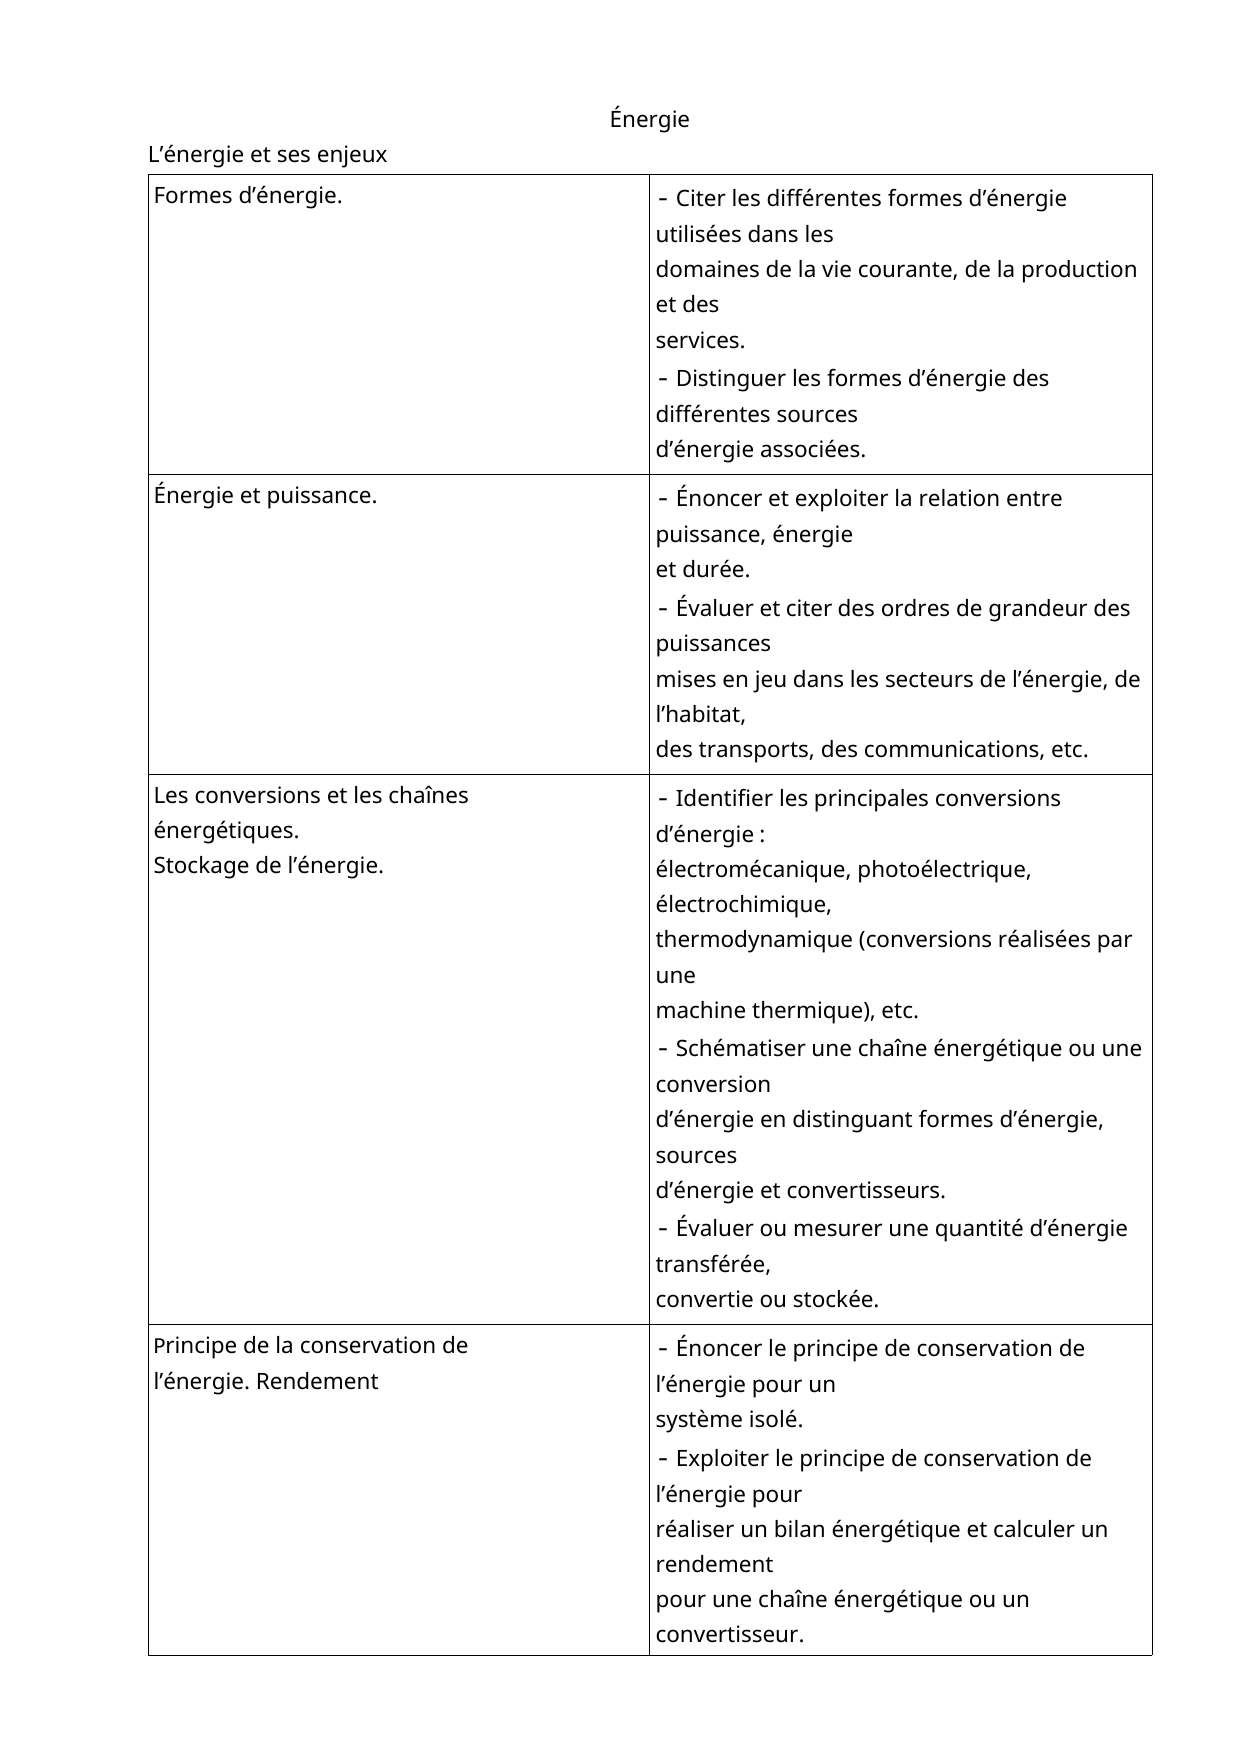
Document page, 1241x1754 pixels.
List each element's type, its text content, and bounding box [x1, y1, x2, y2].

table_header - Citer les différentes formes d’énergie utilisées dans les domaines de la vie courante, de la production et des services. - Distinguer les formes d’énergie des différentes sources d’énergie associées. [650, 175, 1152, 474]
table_cell Les conversions et les chaînes énergétiques. Stockage de l’énergie. [149, 775, 649, 1324]
table_cell - Énoncer et exploiter la relation entre puissance, énergie et durée. - Évaluer et citer des ordres de grandeur des puissances mises en jeu dans les secteurs de l’énergie, de l’habitat, des transports, des communications, etc. [650, 475, 1152, 774]
table_cell - Identifier les principales conversions d’énergie : électromécanique, photoélectrique, électrochimique, thermodynamique (conversions réalisées par une machine thermique), etc. - Schématiser une chaîne énergétique ou une conversion d’énergie en distinguant formes d’énergie, sources d’énergie et convertisseurs. - Évaluer ou mesurer une quantité d’énergie transférée, convertie ou stockée. [650, 775, 1152, 1324]
text Énergie [148, 103, 1152, 134]
table_cell Principe de la conservation de l’énergie. Rendement [149, 1325, 649, 1655]
text L’énergie et ses enjeux [148, 139, 1152, 169]
table_cell - Énoncer le principe de conservation de l’énergie pour un système isolé. - Exploiter le principe de conservation de l’énergie pour réaliser un bilan énergétique et calculer un rendement pour une chaîne énergétique ou un convertisseur. [650, 1325, 1152, 1655]
table_cell Énergie et puissance. [149, 475, 649, 774]
table_header Formes d’énergie. [149, 175, 649, 474]
